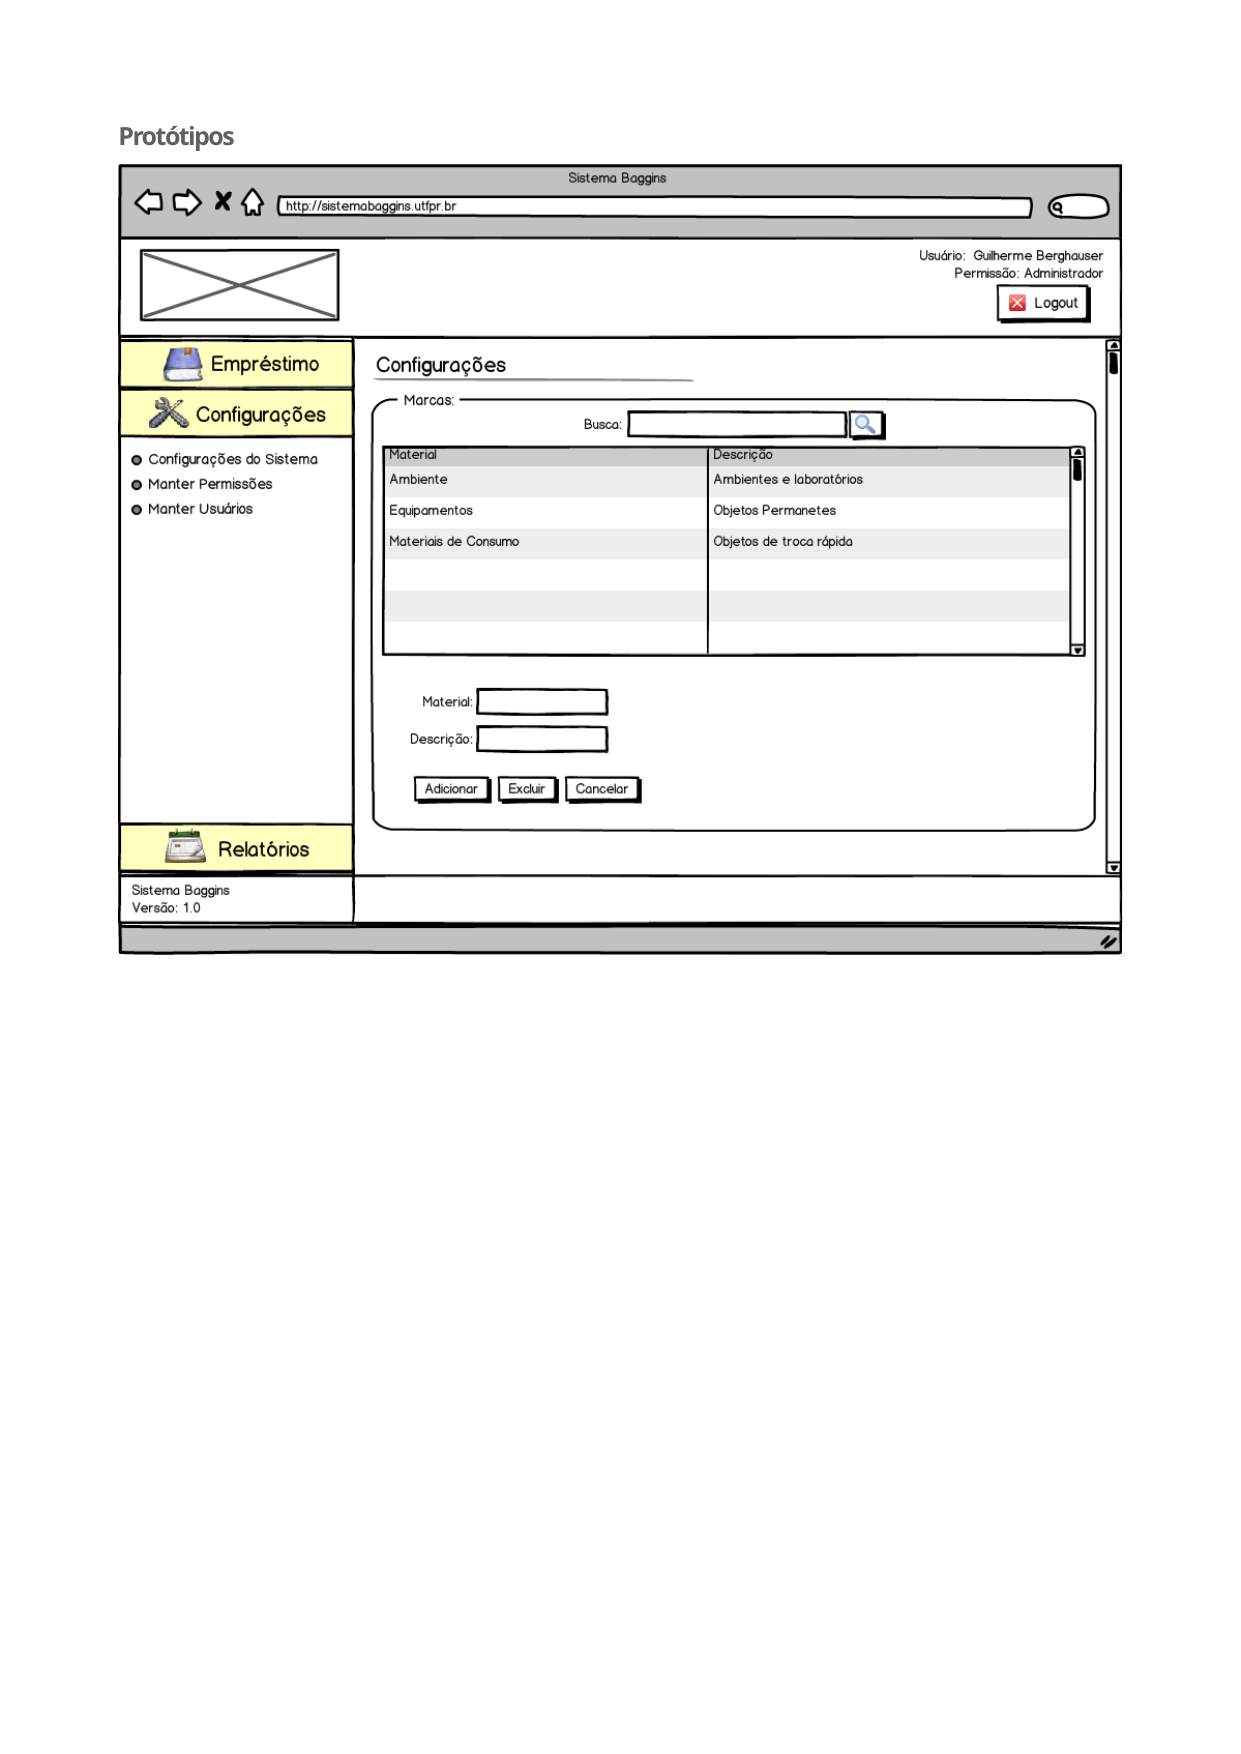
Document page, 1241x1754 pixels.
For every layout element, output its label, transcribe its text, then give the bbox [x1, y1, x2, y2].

picture [118, 164, 1123, 955]
subtitle Protótipos [118, 118, 1122, 152]
